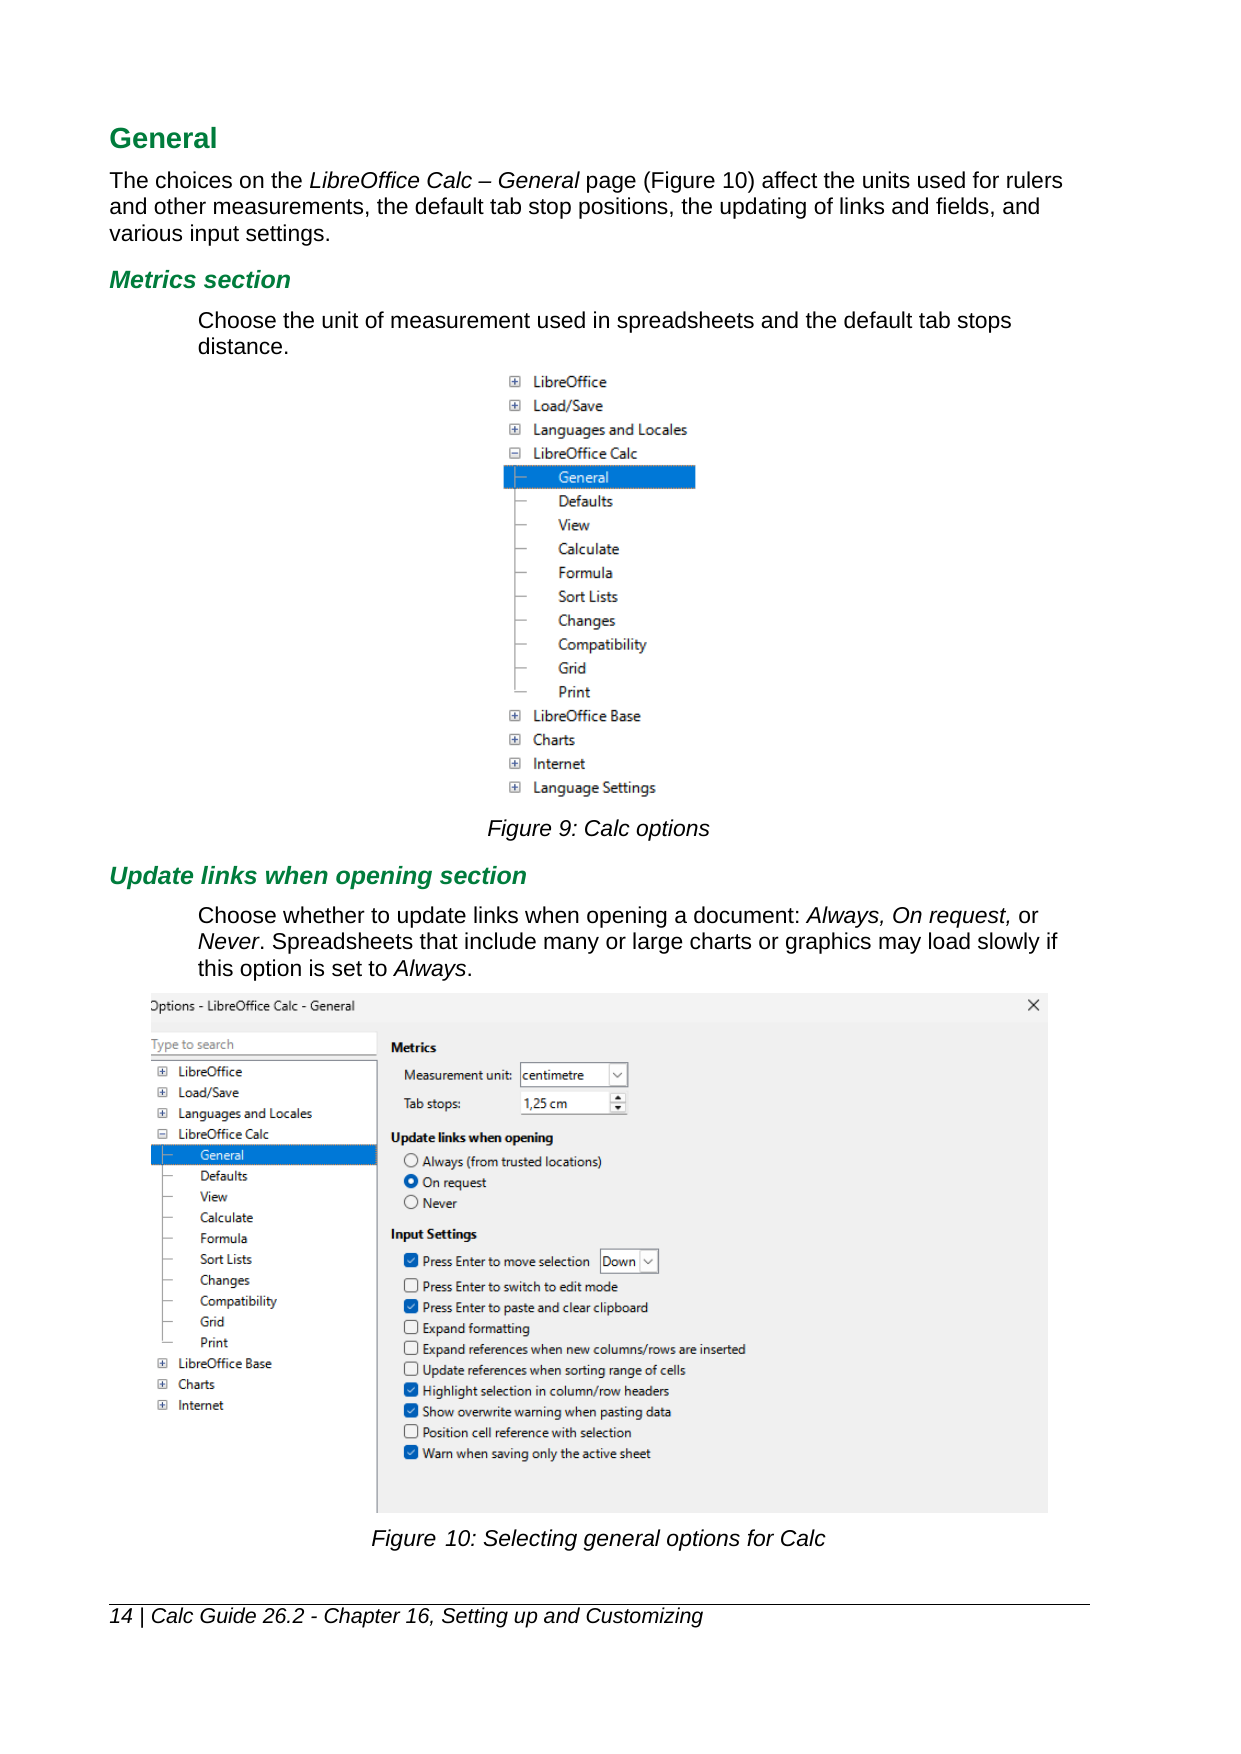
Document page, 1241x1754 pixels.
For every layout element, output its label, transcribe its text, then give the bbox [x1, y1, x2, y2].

text Figure 10: Selecting general options for Calc [151, 1525, 1048, 1551]
picture [503, 371, 696, 803]
text Choose the unit of measurement used in spreadsheets and the default tab stops distance. [198, 307, 1090, 359]
subtitle Update links when opening section [109, 861, 1090, 889]
text Figure 9: Calc options [487, 815, 712, 841]
subtitle Metrics section [109, 266, 1090, 294]
picture [151, 993, 1048, 1513]
text Choose whether to update links when opening a document: Always, On request, or Never. Spreadsheets that include many or large charts or graphics may load slowly if this option is set to Always. [198, 902, 1090, 981]
list The choices on the LibreOffice Calc – General page (Figure 10) affect the units used for rulers and other measurements, the default tab stop positions, the updating of links and fields, and various input settings. [109, 167, 1090, 246]
subtitle General [109, 121, 1090, 154]
